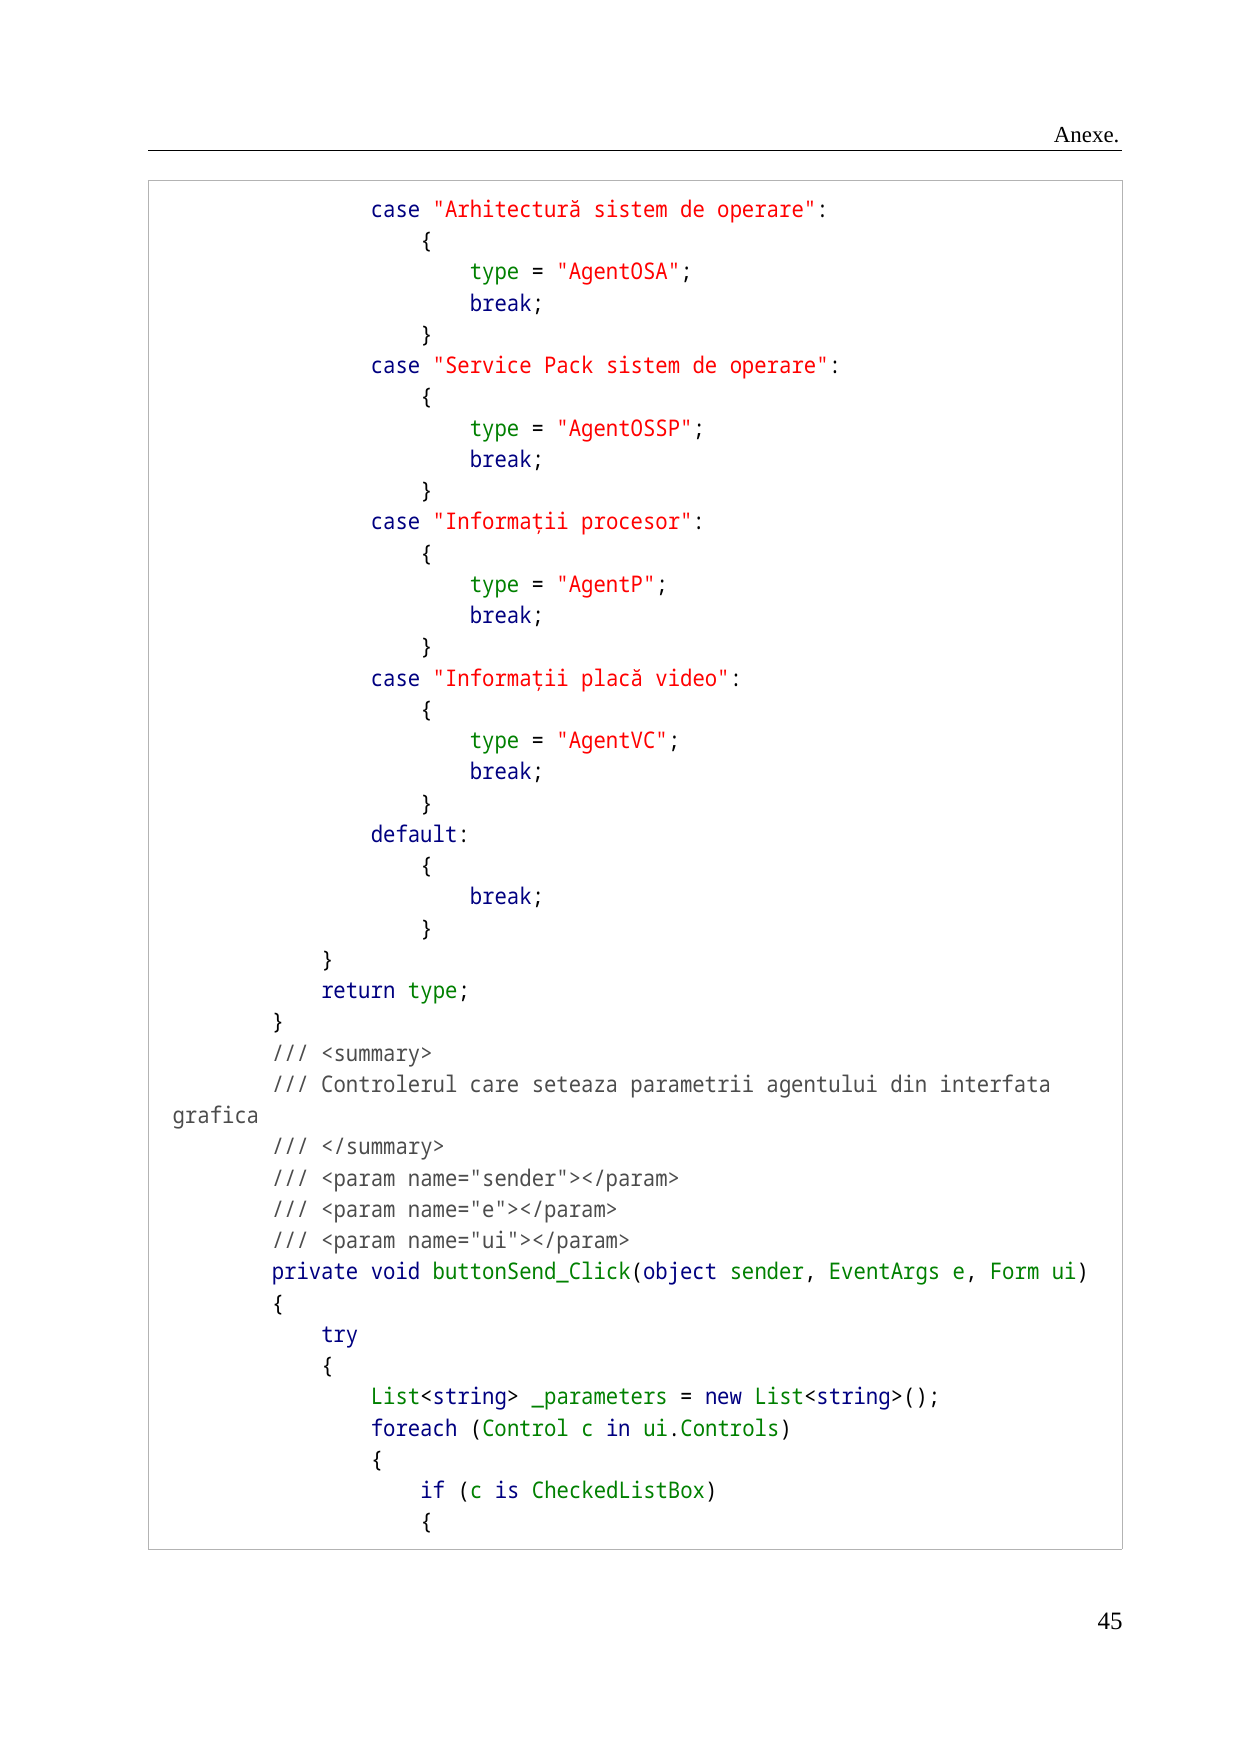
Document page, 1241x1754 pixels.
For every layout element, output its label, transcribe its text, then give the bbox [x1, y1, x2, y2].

text return type; [149, 961, 1122, 993]
text foreach (Control c in ui.Controls) [149, 1399, 1122, 1430]
text } [149, 930, 1122, 961]
text /// <param name="e"></param> [149, 1180, 1122, 1211]
text /// <param name="sender"></param> [149, 1149, 1122, 1180]
text default: [149, 805, 1122, 836]
text } [149, 461, 1122, 493]
text { [149, 524, 1122, 555]
text { [149, 836, 1122, 868]
text case "Informații procesor": [149, 493, 1122, 524]
text { [149, 1430, 1122, 1461]
text } [149, 993, 1122, 1024]
text case "Service Pack sistem de operare": [149, 336, 1122, 368]
text { [149, 1274, 1122, 1305]
text /// <param name="ui"></param> [149, 1211, 1122, 1243]
text break; [149, 586, 1122, 618]
text type = "AgentOSA"; [149, 243, 1122, 274]
text case "Informații placă video": [149, 649, 1122, 680]
text } [149, 774, 1122, 805]
text break; [149, 430, 1122, 461]
text } [149, 618, 1122, 649]
text try [149, 1305, 1122, 1336]
text /// <summary> [149, 1024, 1122, 1055]
text /// </summary> [149, 1118, 1122, 1149]
text List<string> _parameters = new List<string>(); [149, 1368, 1122, 1399]
text type = "AgentVC"; [149, 711, 1122, 743]
text { [149, 368, 1122, 399]
text type = "AgentOSSP"; [149, 399, 1122, 430]
text { [149, 1493, 1122, 1549]
text break; [149, 743, 1122, 774]
text { [149, 1336, 1122, 1368]
text private void buttonSend_Click(object sender, EventArgs e, Form ui) [149, 1243, 1122, 1274]
text break; [149, 274, 1122, 305]
text case "Arhitectură sistem de operare": [149, 181, 1122, 211]
text /// Controlerul care seteaza parametrii agentului din interfata grafica [149, 1055, 1122, 1118]
text } [149, 899, 1122, 930]
text { [149, 680, 1122, 711]
text { [149, 211, 1122, 243]
text type = "AgentP"; [149, 555, 1122, 586]
text break; [149, 868, 1122, 899]
text } [149, 305, 1122, 336]
text if (c is CheckedListBox) [149, 1461, 1122, 1493]
